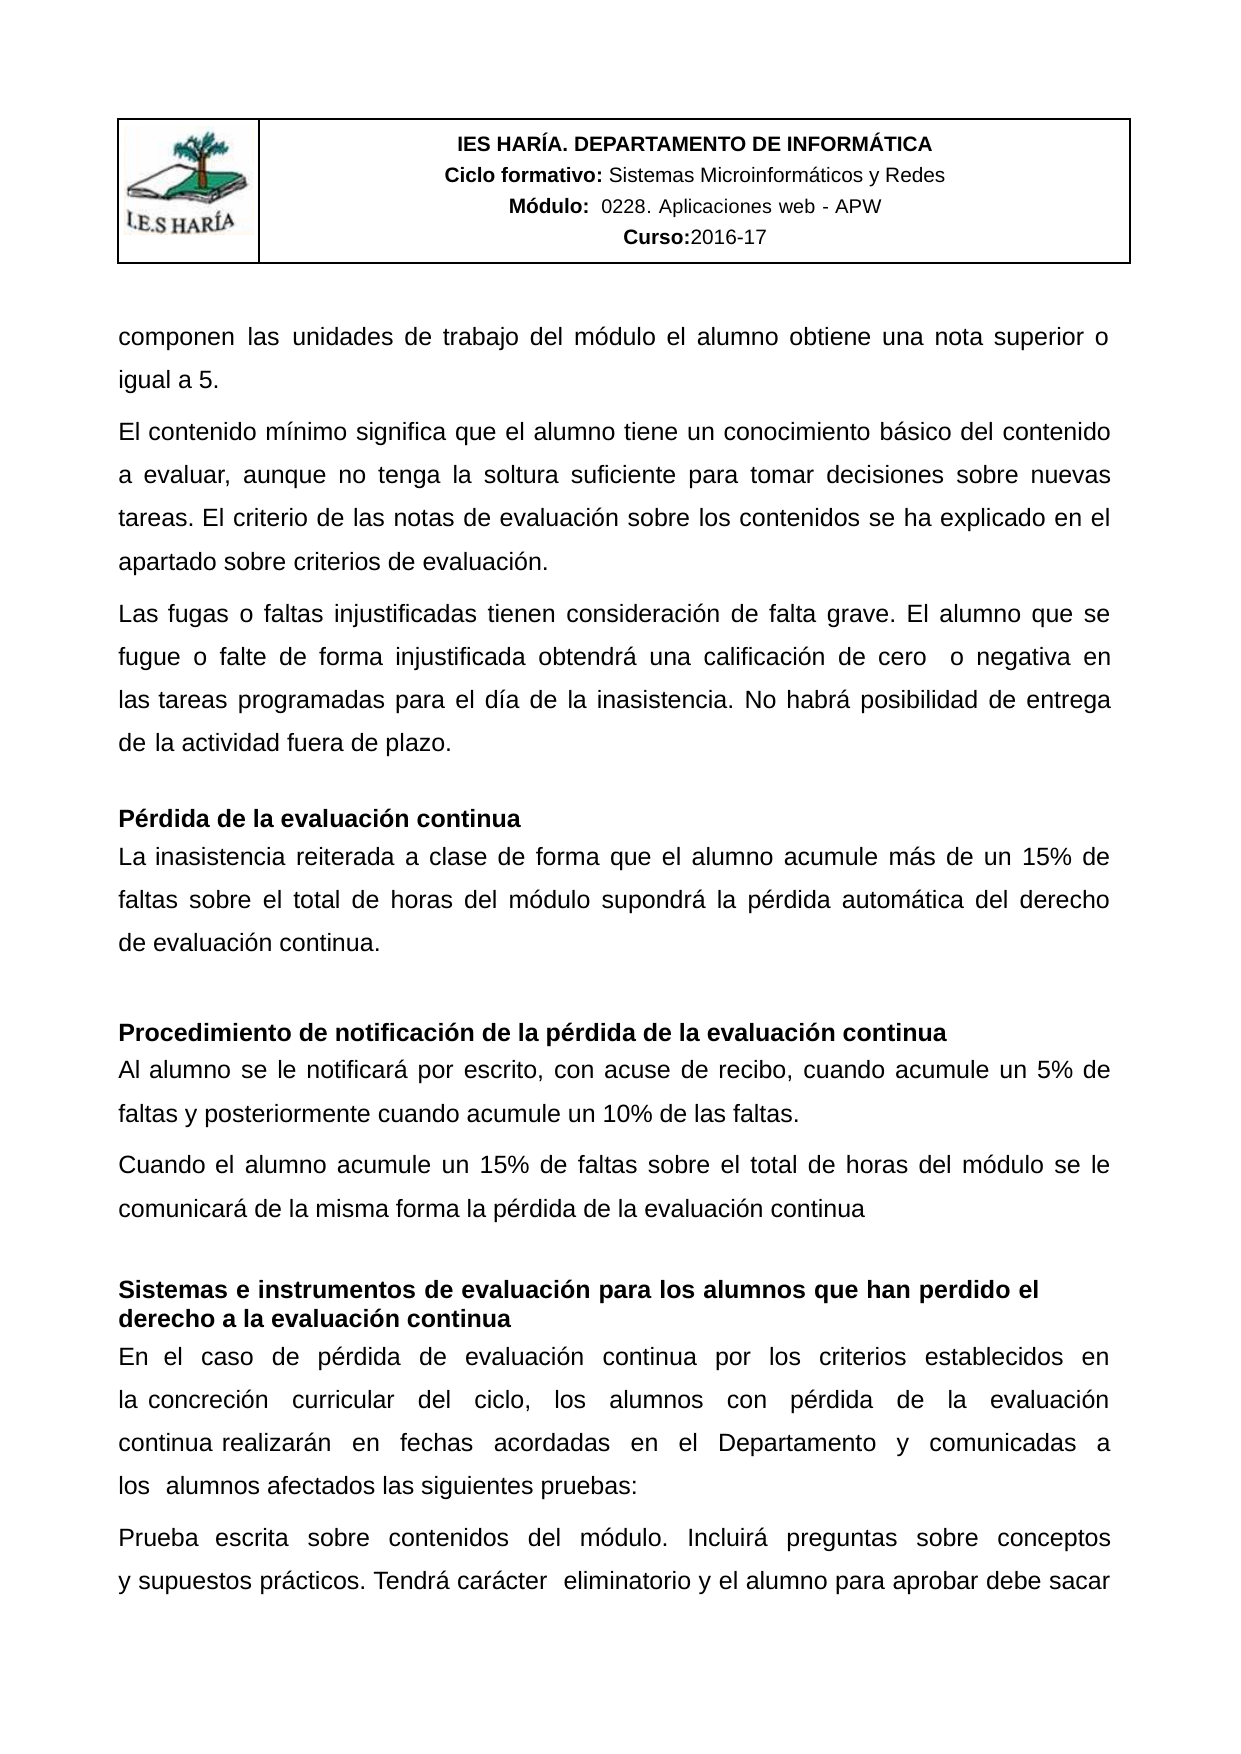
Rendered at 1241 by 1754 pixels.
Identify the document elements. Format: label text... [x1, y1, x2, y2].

text Pérdida de la evaluación continua [118, 804, 1122, 833]
text El contenido mínimo significa que el alumno tiene un conocimiento básico del contenido a evaluar, aunque no tenga la soltura suficiente para tomar decisiones sobre nuevas tareas. El criterio de las notas de evaluación sobre los contenidos se ha explicado en el apartado sobre criterios de evaluación. [118, 417, 1111, 575]
text Cuando el alumno acumule un 15% de faltas sobre el total de horas del módulo se le comunicará de la misma forma la pérdida de la evaluación continua [118, 1151, 1111, 1222]
text Al alumno se le notificará por escrito, con acuse de recibo, cuando acumule un 5% de faltas y posteriormente cuando acumule un 10% de las faltas. [118, 1055, 1111, 1127]
text componen las unidades de trabajo del módulo el alumno obtiene una nota superior o igual a 5. [118, 322, 1111, 394]
text En el caso de pérdida de evaluación continua por los criterios establecidos en la concreción curricular del ciclo, los alumnos con pérdida de la evaluación continua realizarán en fechas acordadas en el Departamento y comunicadas a los alumnos afectados las siguientes pruebas: [118, 1342, 1111, 1500]
text Sistemas e instrumentos de evaluación para los alumnos que han perdido el derecho a la evaluación continua [118, 1275, 1122, 1333]
picture [123, 126, 254, 235]
text Las fugas o faltas injustificadas tienen consideración de falta grave. El alumno que se fugue o falte de forma injustificada obtendrá una calificación de cero o negativa en las tareas programadas para el día de la inasistencia. No habrá posibilidad de entrega de la actividad fuera de plazo. [118, 598, 1111, 757]
text Procedimiento de notificación de la pérdida de la evaluación continua [118, 1018, 1122, 1047]
text La inasistencia reiterada a clase de forma que el alumno acumule más de un 15% de faltas sobre el total de horas del módulo supondrá la pérdida automática del derecho de evaluación continua. [118, 842, 1111, 957]
text Prueba escrita sobre contenidos del módulo. Incluirá preguntas sobre conceptos y supuestos prácticos. Tendrá carácter eliminatorio y el alumno para aprobar debe sacar [118, 1523, 1111, 1595]
